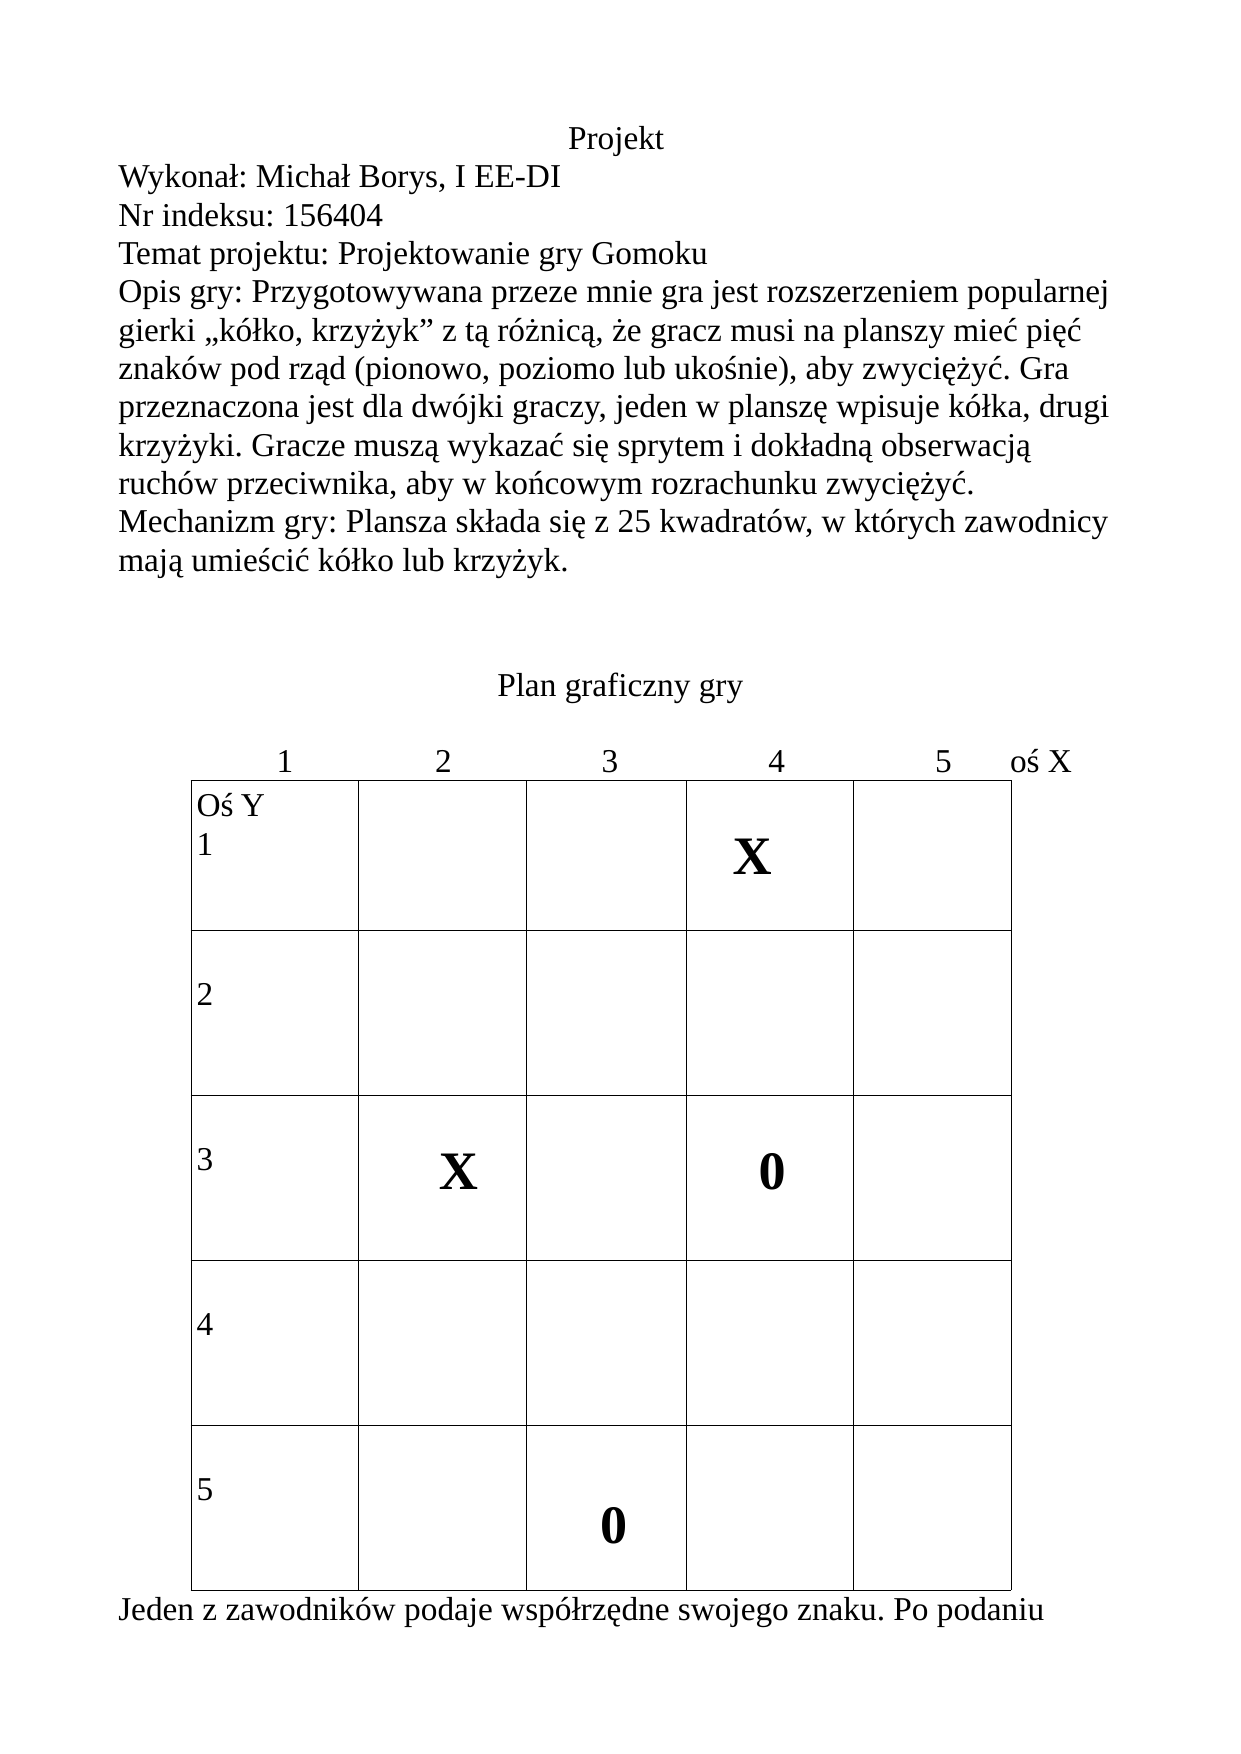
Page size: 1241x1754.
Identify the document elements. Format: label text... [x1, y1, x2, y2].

text 1 2 3 4 5 oś X [118, 742, 1122, 780]
table_header [527, 781, 686, 930]
text Nr indeksu: 156404 [118, 195, 1122, 233]
table_cell [854, 931, 1011, 1095]
table_cell [359, 931, 526, 1095]
table_cell 4 [192, 1261, 358, 1424]
table_header X [687, 781, 853, 930]
table_header [854, 781, 1011, 930]
text Plan graficzny gry [118, 665, 1122, 703]
table_cell 0 [687, 1096, 853, 1260]
table_cell [527, 1096, 686, 1260]
text Jeden z zawodników podaje współrzędne swojego znaku. Po podaniu [118, 1589, 1122, 1628]
table_cell [687, 1426, 853, 1589]
text Opis gry: Przygotowywana przeze mnie gra jest rozszerzeniem popularnej gierki „kółko, krzyżyk” z tą różnicą, że gracz musi na planszy mieć pięć znaków pod rząd (pionowo, poziomo lub ukośnie), aby zwyciężyć. Gra przeznaczona jest dla dwójki graczy, jeden w planszę wpisuje kółka, drugi krzyżyki. Gracze muszą wykazać się sprytem i dokładną obserwacją ruchów przeciwnika, aby w końcowym rozrachunku zwyciężyć. [118, 271, 1122, 501]
text Mechanizm gry: Plansza składa się z 25 kwadratów, w których zawodnicy mają umieścić kółko lub krzyżyk. [118, 501, 1122, 578]
table_cell [359, 1426, 526, 1589]
table_cell [854, 1261, 1011, 1424]
table_cell 3 [192, 1096, 358, 1260]
table_cell 5 [192, 1426, 358, 1589]
table_cell [687, 931, 853, 1095]
table_header Oś Y 1 [192, 781, 358, 930]
table_cell [854, 1096, 1011, 1260]
table_cell [527, 1261, 686, 1424]
text Temat projektu: Projektowanie gry Gomoku [118, 233, 1122, 271]
text Wykonał: Michał Borys, I EE-DI [118, 156, 1122, 195]
table_cell [527, 931, 686, 1095]
table_header [359, 781, 526, 930]
table_cell [854, 1426, 1011, 1589]
table_cell 0 [527, 1426, 686, 1589]
table_cell 2 [192, 931, 358, 1095]
table_cell [359, 1261, 526, 1424]
text Projekt [118, 118, 1122, 156]
table_cell X [359, 1096, 526, 1260]
table_cell [687, 1261, 853, 1424]
